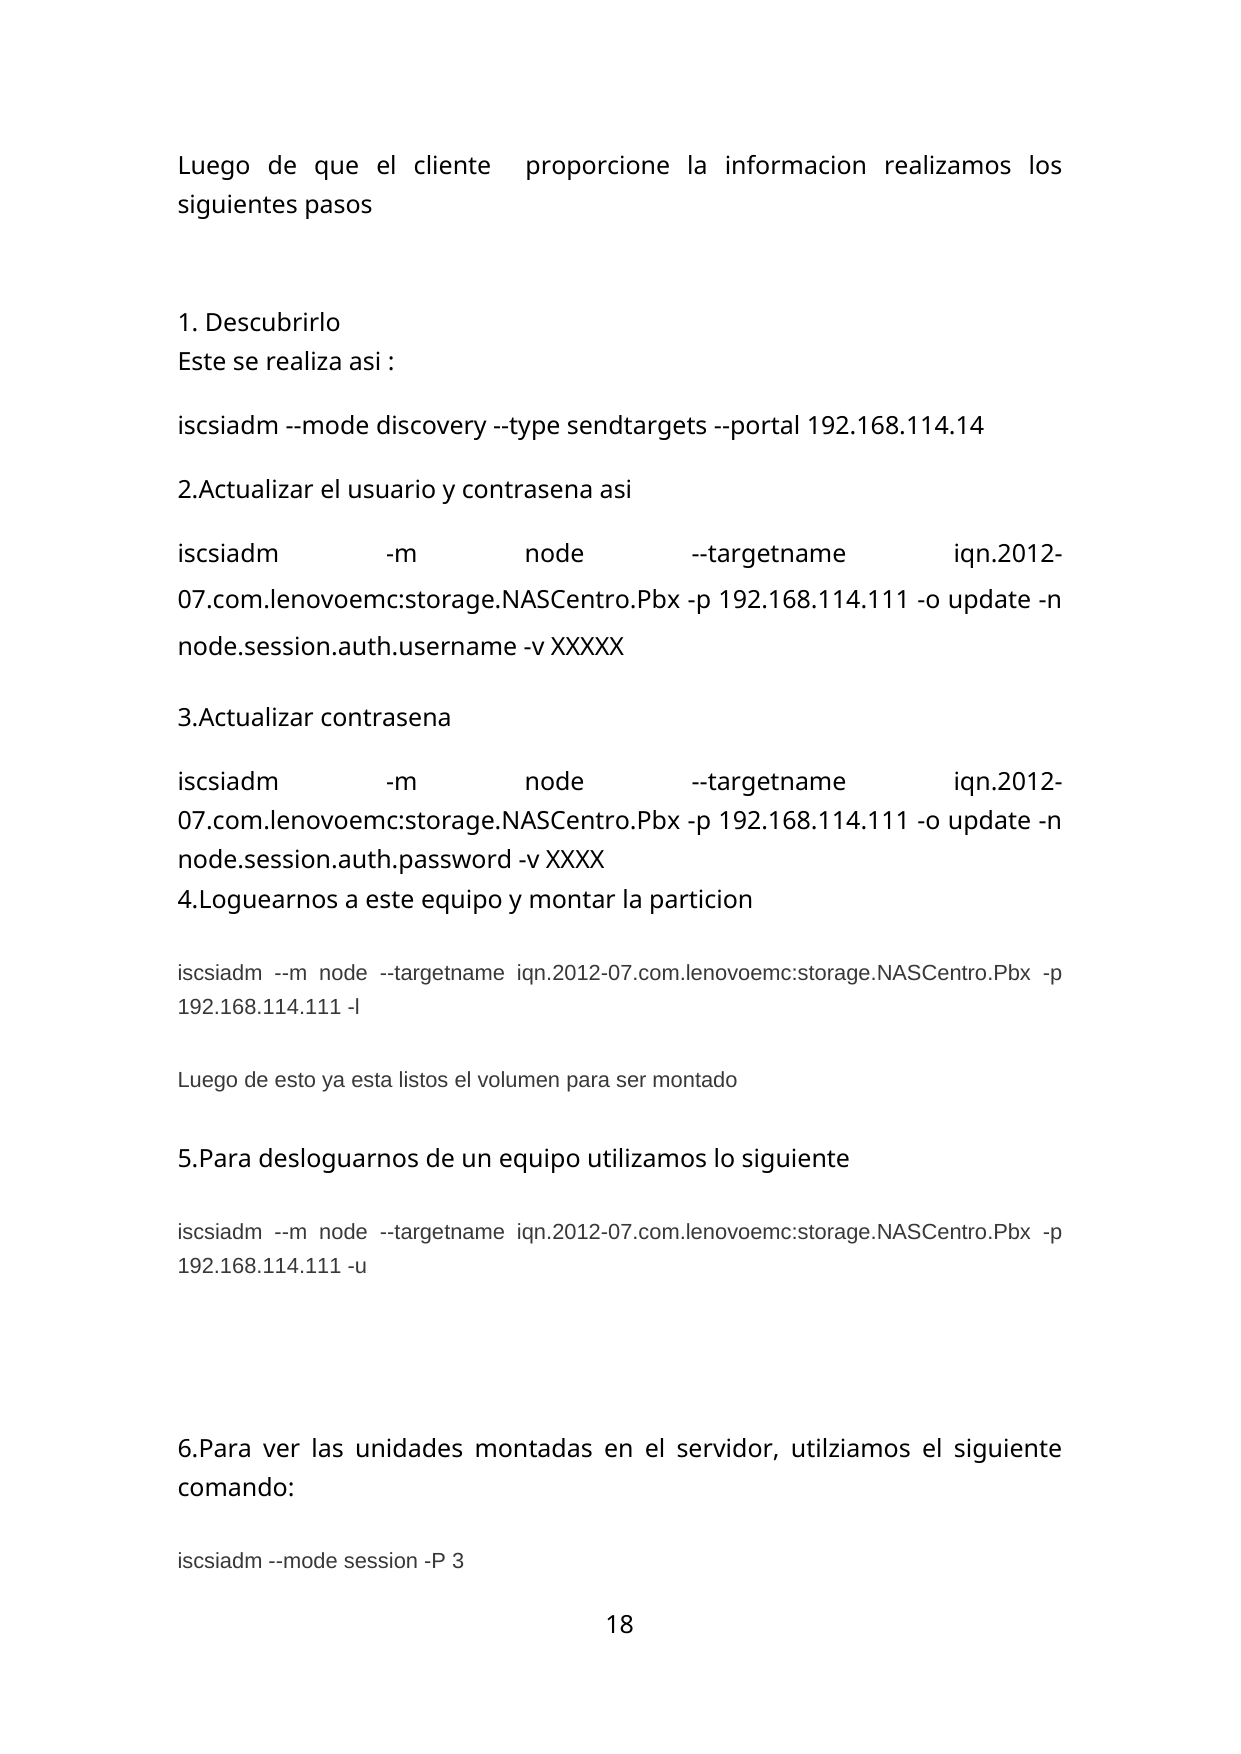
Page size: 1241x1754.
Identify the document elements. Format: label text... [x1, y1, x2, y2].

text iscsiadm --mode discovery --type sendtargets --portal 192.168.114.14 [177, 408, 1063, 442]
text iscsiadm --mode session -P 3 [177, 1548, 1063, 1573]
text iscsiadm -m node --targetname iqn.2012-07.com.lenovoemc:storage.NASCentro.Pbx -p 192.168.114.111 -o update -n node.session.auth.password -v XXXX [177, 764, 1063, 876]
text 6.Para ver las unidades montadas en el servidor, utilziamos el siguiente comando: [177, 1430, 1063, 1503]
text 4.Loguearnos a este equipo y montar la particion [177, 881, 1063, 915]
text 2.Actualizar el usuario y contrasena asi [177, 472, 1063, 506]
text iscsiadm --m node --targetname iqn.2012-07.com.lenovoemc:storage.NASCentro.Pbx -p 192.168.114.111 -l [177, 960, 1063, 1019]
text Luego de esto ya esta listos el volumen para ser montado [177, 1067, 1063, 1093]
text 5.Para desloguarnos de un equipo utilizamos lo siguiente [177, 1141, 1063, 1175]
text 3.Actualizar contrasena [177, 700, 1063, 734]
text iscsiadm -m node --targetname iqn.2012-07.com.lenovoemc:storage.NASCentro.Pbx -p 192.168.114.111 -o update -n node.session.auth.username -v XXXXX [177, 536, 1063, 662]
text Luego de que el cliente proporcione la informacion realizamos los siguientes pasos [177, 148, 1063, 221]
text 1. Descubrirlo [177, 304, 1063, 338]
text iscsiadm --m node --targetname iqn.2012-07.com.lenovoemc:storage.NASCentro.Pbx -p 192.168.114.111 -u [177, 1219, 1063, 1279]
text Este se realiza asi : [177, 343, 1063, 377]
